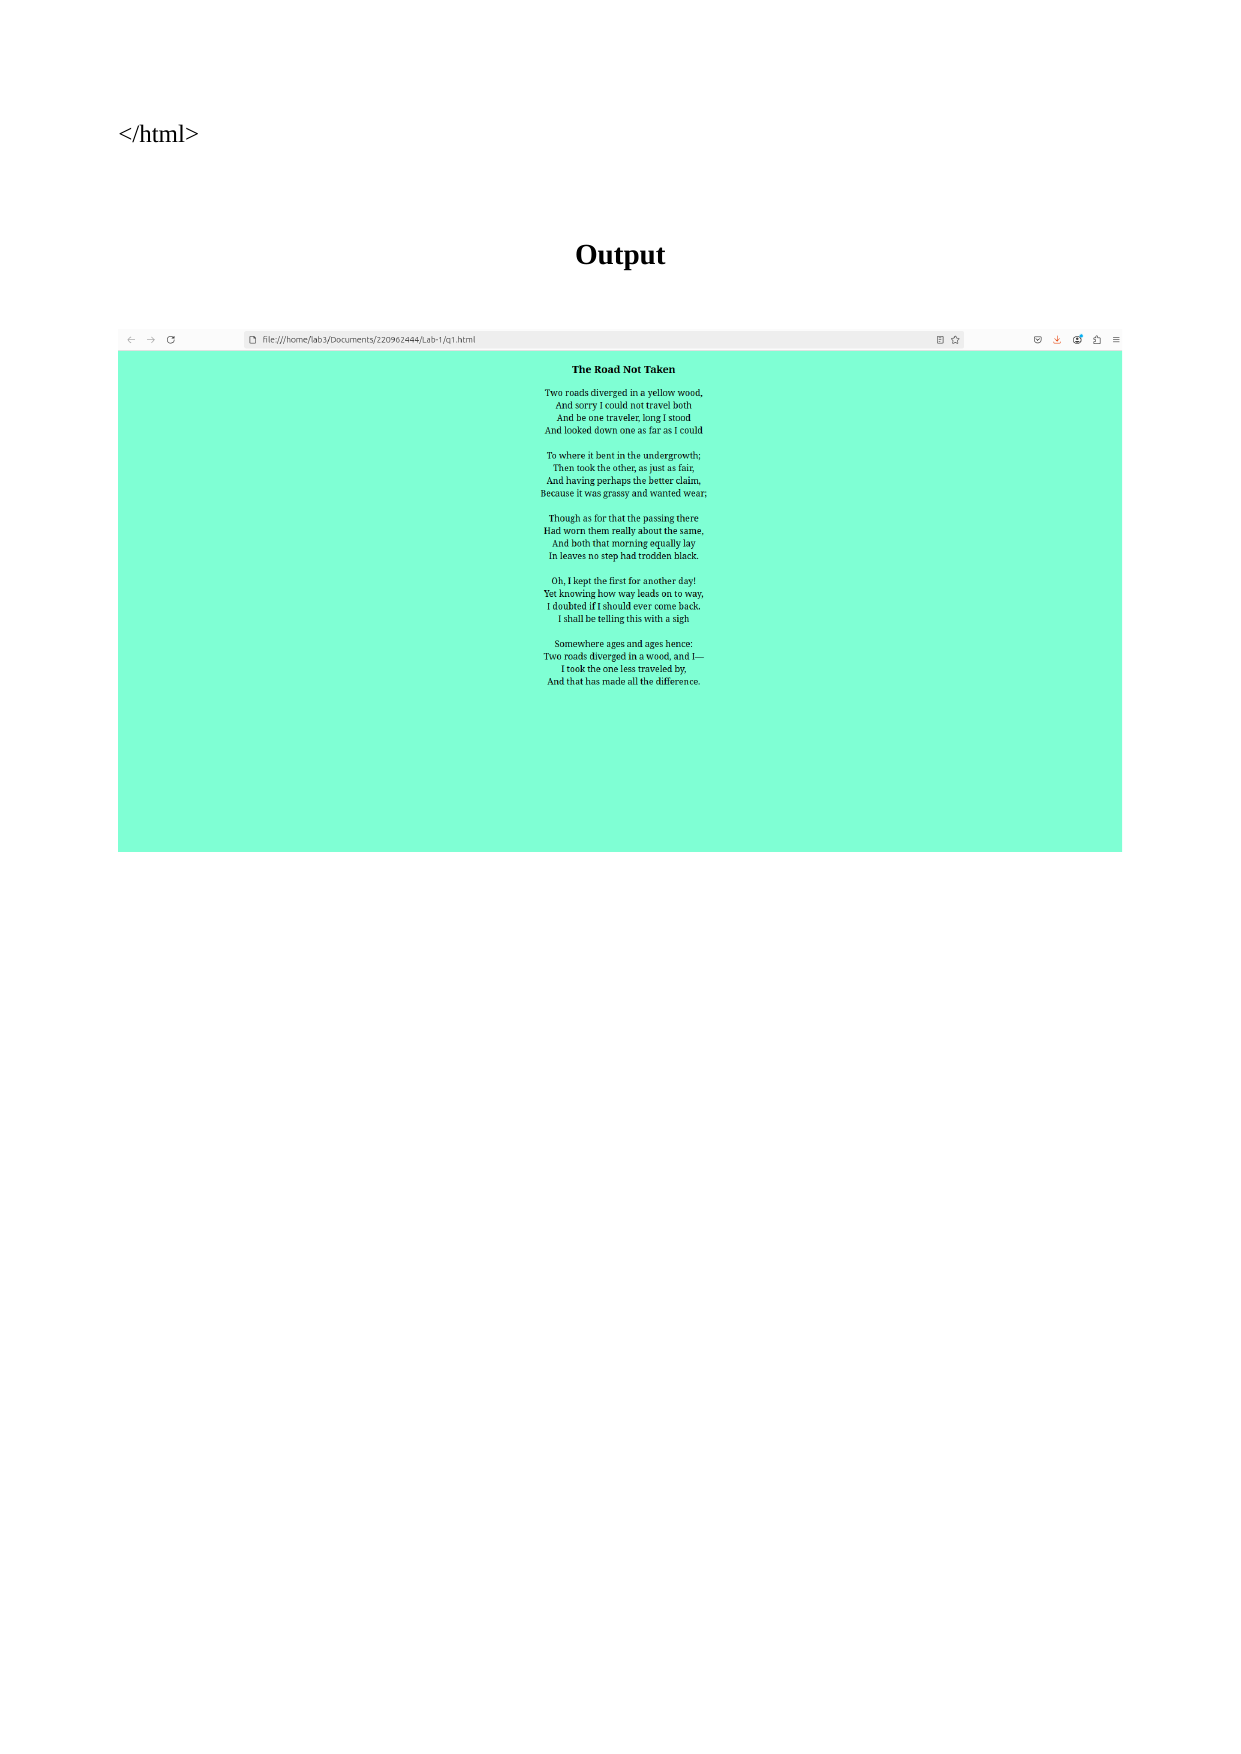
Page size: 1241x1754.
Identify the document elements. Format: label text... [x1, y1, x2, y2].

picture [118, 329, 1123, 852]
text </html> [118, 118, 1122, 148]
text Output [118, 237, 1122, 270]
